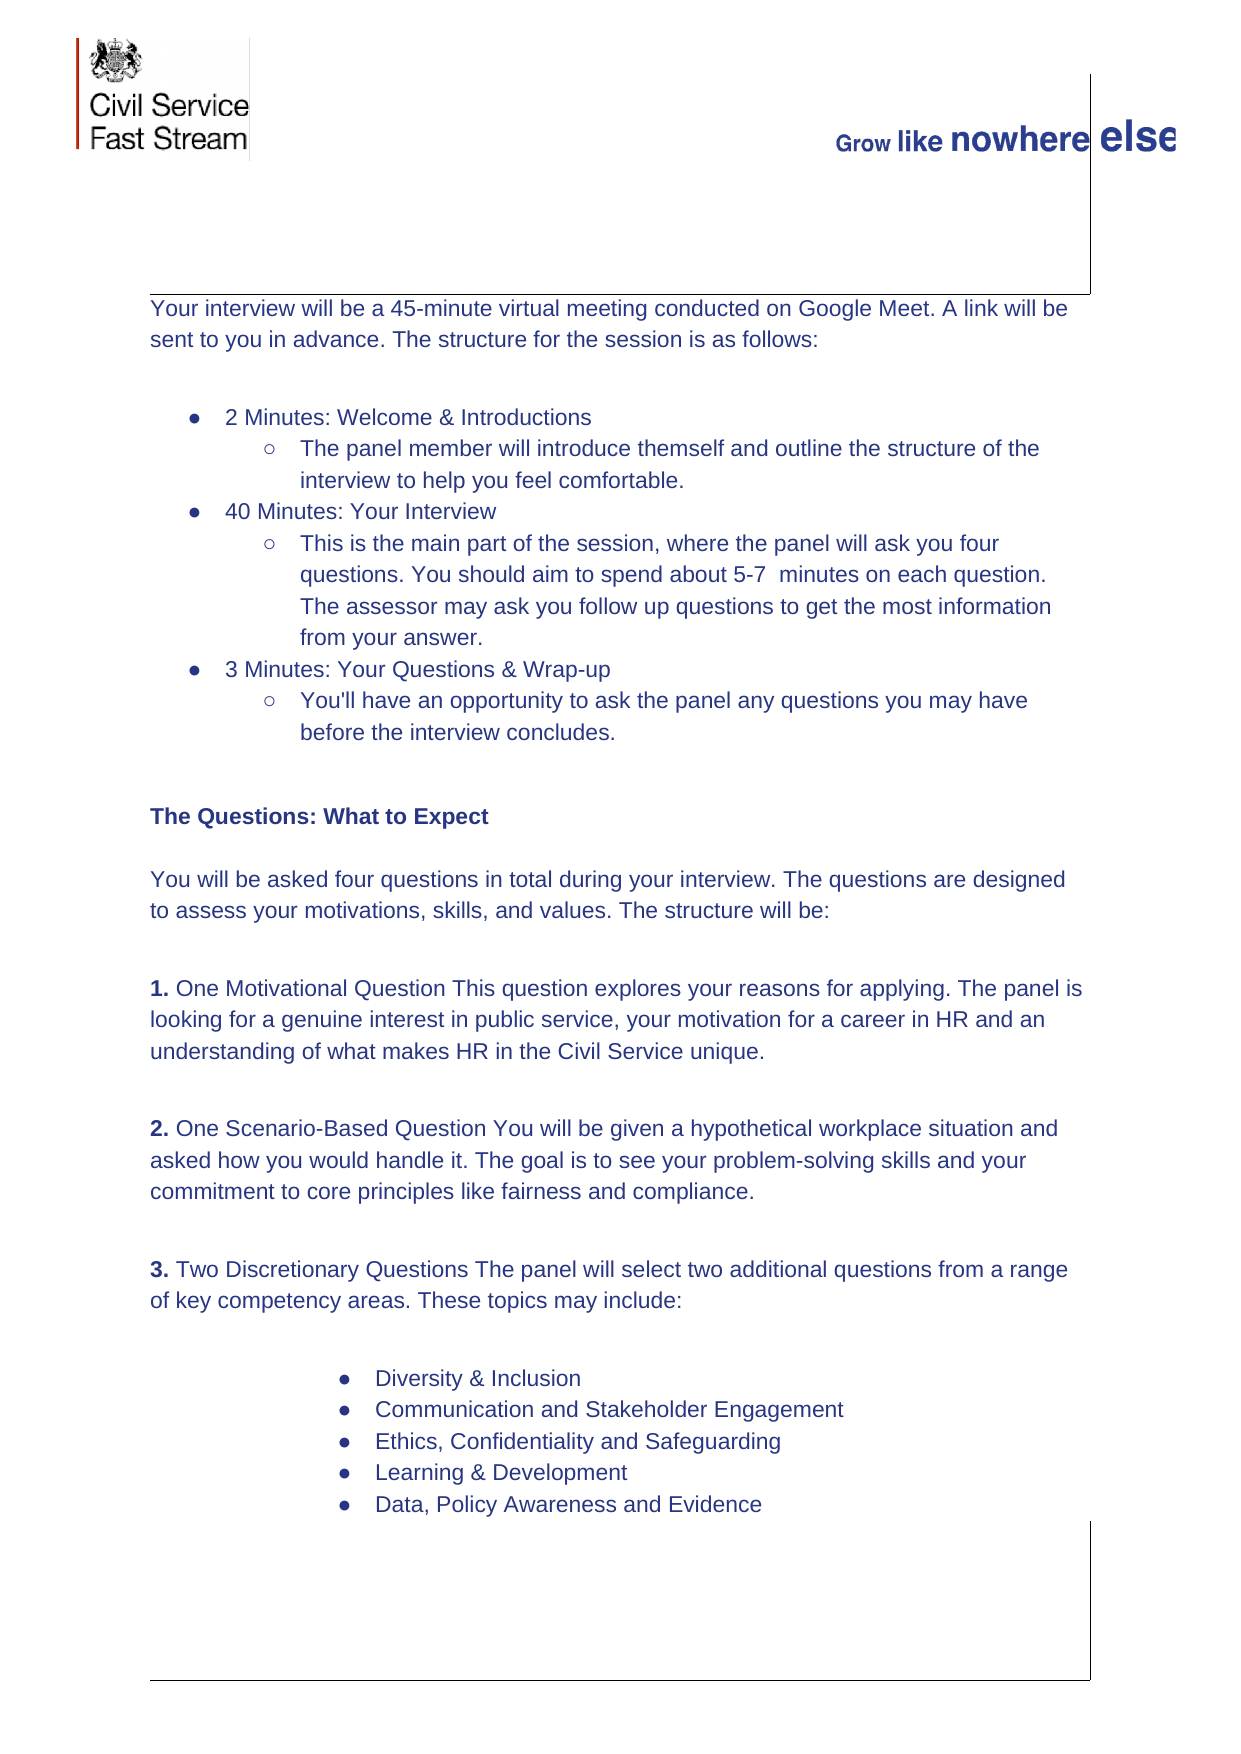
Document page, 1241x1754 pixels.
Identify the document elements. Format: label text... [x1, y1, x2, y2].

list Data, Policy Awareness and Evidence [337, 1491, 1090, 1517]
text 2. One Scenario-Based Question You will be given a hypothetical workplace situation and asked how you would handle it. The goal is to see your problem-solving skills and your commitment to core principles like fairness and compliance. [150, 1115, 1090, 1204]
list The panel member will introduce themself and outline the structure of the interview to help you feel comfortable. [262, 435, 1090, 493]
text You will be asked four questions in total during your interview. The questions are designed to assess your motivations, skills, and values. The structure will be: [150, 866, 1090, 923]
list 40 Minutes: Your Interview [187, 498, 1090, 524]
list You'll have an opportunity to ask the panel any questions you may have before the interview concludes. [262, 687, 1090, 745]
text 1. One Motivational Question This question explores your reasons for applying. The panel is looking for a genuine interest in public service, your motivation for a career in HR and an understanding of what makes HR in the Civil Service unique. [150, 974, 1090, 1064]
text 3. Two Discretionary Questions The panel will select two additional questions from a range of key competency areas. These topics may include: [150, 1256, 1090, 1313]
list Diversity & Inclusion [337, 1364, 1090, 1391]
list 2 Minutes: Welcome & Introductions [187, 403, 1090, 430]
list This is the main part of the session, where the panel will ask you four questions. You should aim to spend about 5-7 minutes on each question. The assessor may ask you follow up questions to get the most information from your answer. [262, 530, 1090, 651]
text Your interview will be a 45-minute virtual meeting conducted on Google Meet. A link will be sent to you in advance. The structure for the session is as follows: [150, 294, 1090, 352]
list Communication and Stakeholder Engagement [337, 1396, 1090, 1422]
list 3 Minutes: Your Questions & Wrap-up [187, 656, 1090, 682]
list Ethics, Confidentiality and Safeguarding [337, 1428, 1090, 1454]
subtitle The Questions: What to Expect [76, 803, 1184, 829]
list Learning & Development [337, 1459, 1090, 1486]
